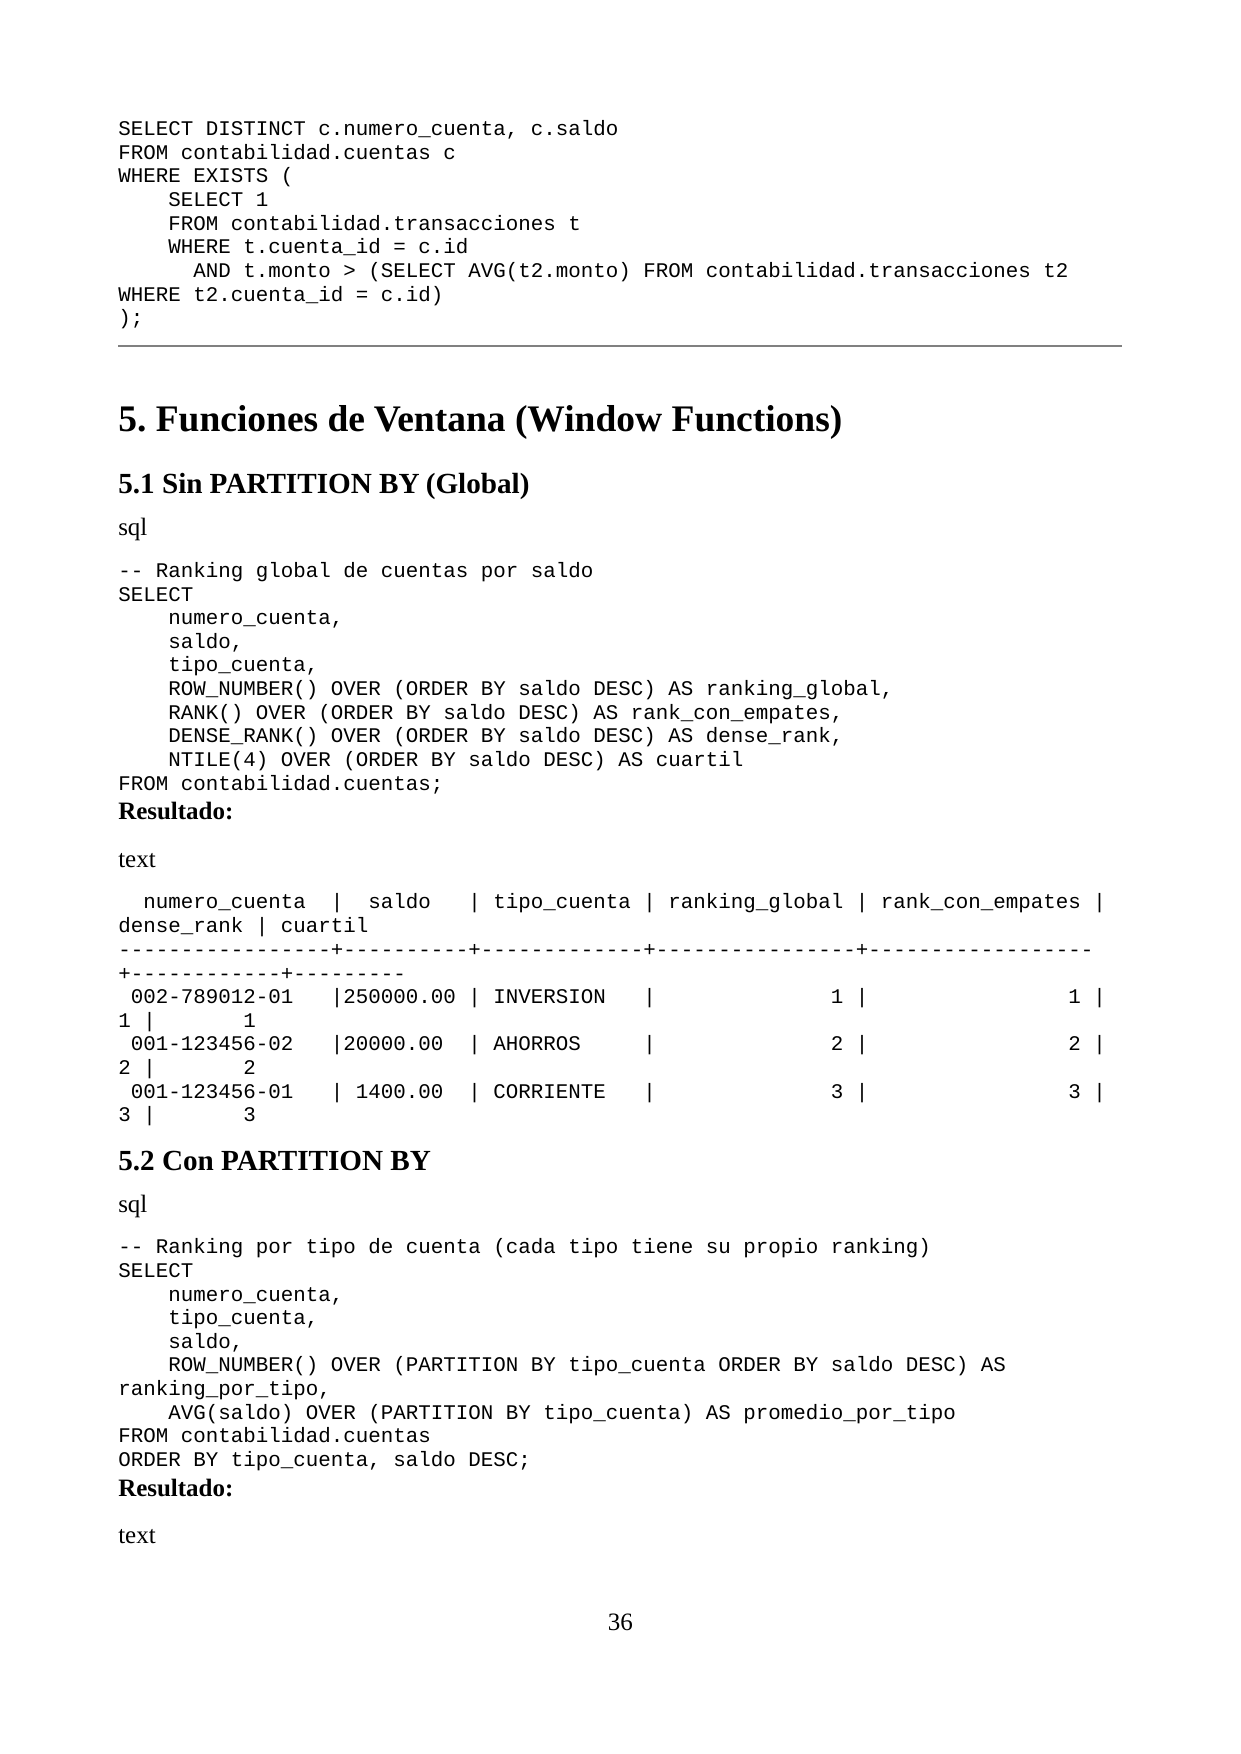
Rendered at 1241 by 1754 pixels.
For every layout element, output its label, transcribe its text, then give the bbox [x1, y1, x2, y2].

text 002-789012-01 |250000.00 | INVERSION | 1 | 1 | 1 | 1 [118, 986, 1122, 1033]
text numero_cuenta, [118, 1283, 1122, 1307]
text SELECT [118, 583, 1122, 607]
text 001-123456-02 |20000.00 | AHORROS | 2 | 2 | 2 | 2 [118, 1033, 1122, 1081]
text -- Ranking global de cuentas por saldo [118, 560, 1122, 583]
text sql [118, 1189, 1122, 1217]
text 001-123456-01 | 1400.00 | CORRIENTE | 3 | 3 | 3 | 3 [118, 1081, 1122, 1128]
text FROM contabilidad.cuentas; [118, 773, 1122, 796]
text FROM contabilidad.cuentas c [118, 142, 1122, 165]
text sql [118, 512, 1122, 541]
text tipo_cuenta, [118, 1307, 1122, 1331]
text AVG(saldo) OVER (PARTITION BY tipo_cuenta) AS promedio_por_tipo [118, 1402, 1122, 1425]
text SELECT 1 [118, 189, 1122, 213]
text numero_cuenta, [118, 607, 1122, 631]
text SELECT [118, 1260, 1122, 1283]
text -----------------+----------+-------------+----------------+------------------+------------+--------- [118, 939, 1122, 986]
text ROW_NUMBER() OVER (PARTITION BY tipo_cuenta ORDER BY saldo DESC) AS ranking_por_tipo, [118, 1354, 1122, 1402]
text FROM contabilidad.transacciones t [118, 213, 1122, 236]
text DENSE_RANK() OVER (ORDER BY saldo DESC) AS dense_rank, [118, 725, 1122, 749]
text RANK() OVER (ORDER BY saldo DESC) AS rank_con_empates, [118, 702, 1122, 725]
subtitle 5. Funciones de Ventana (Window Functions) [118, 396, 1122, 439]
text numero_cuenta | saldo | tipo_cuenta | ranking_global | rank_con_empates | dense_rank | cuartil [118, 892, 1122, 939]
text FROM contabilidad.cuentas [118, 1425, 1122, 1449]
text SELECT DISTINCT c.numero_cuenta, c.saldo [118, 118, 1122, 142]
text tipo_cuenta, [118, 654, 1122, 678]
text ); [118, 307, 1122, 331]
text Resultado: [118, 1473, 1122, 1501]
text saldo, [118, 631, 1122, 654]
text text [118, 1520, 1122, 1549]
text ROW_NUMBER() OVER (ORDER BY saldo DESC) AS ranking_global, [118, 678, 1122, 702]
text AND t.monto > (SELECT AVG(t2.monto) FROM contabilidad.transacciones t2 WHERE t2.cuenta_id = c.id) [118, 260, 1122, 307]
subtitle 5.2 Con PARTITION BY [118, 1143, 1122, 1176]
text text [118, 844, 1122, 873]
text WHERE EXISTS ( [118, 165, 1122, 189]
text Resultado: [118, 796, 1122, 825]
text WHERE t.cuenta_id = c.id [118, 236, 1122, 260]
text -- Ranking por tipo de cuenta (cada tipo tiene su propio ranking) [118, 1236, 1122, 1260]
subtitle 5.1 Sin PARTITION BY (Global) [118, 466, 1122, 500]
text ORDER BY tipo_cuenta, saldo DESC; [118, 1449, 1122, 1473]
text saldo, [118, 1331, 1122, 1354]
text NTILE(4) OVER (ORDER BY saldo DESC) AS cuartil [118, 749, 1122, 773]
